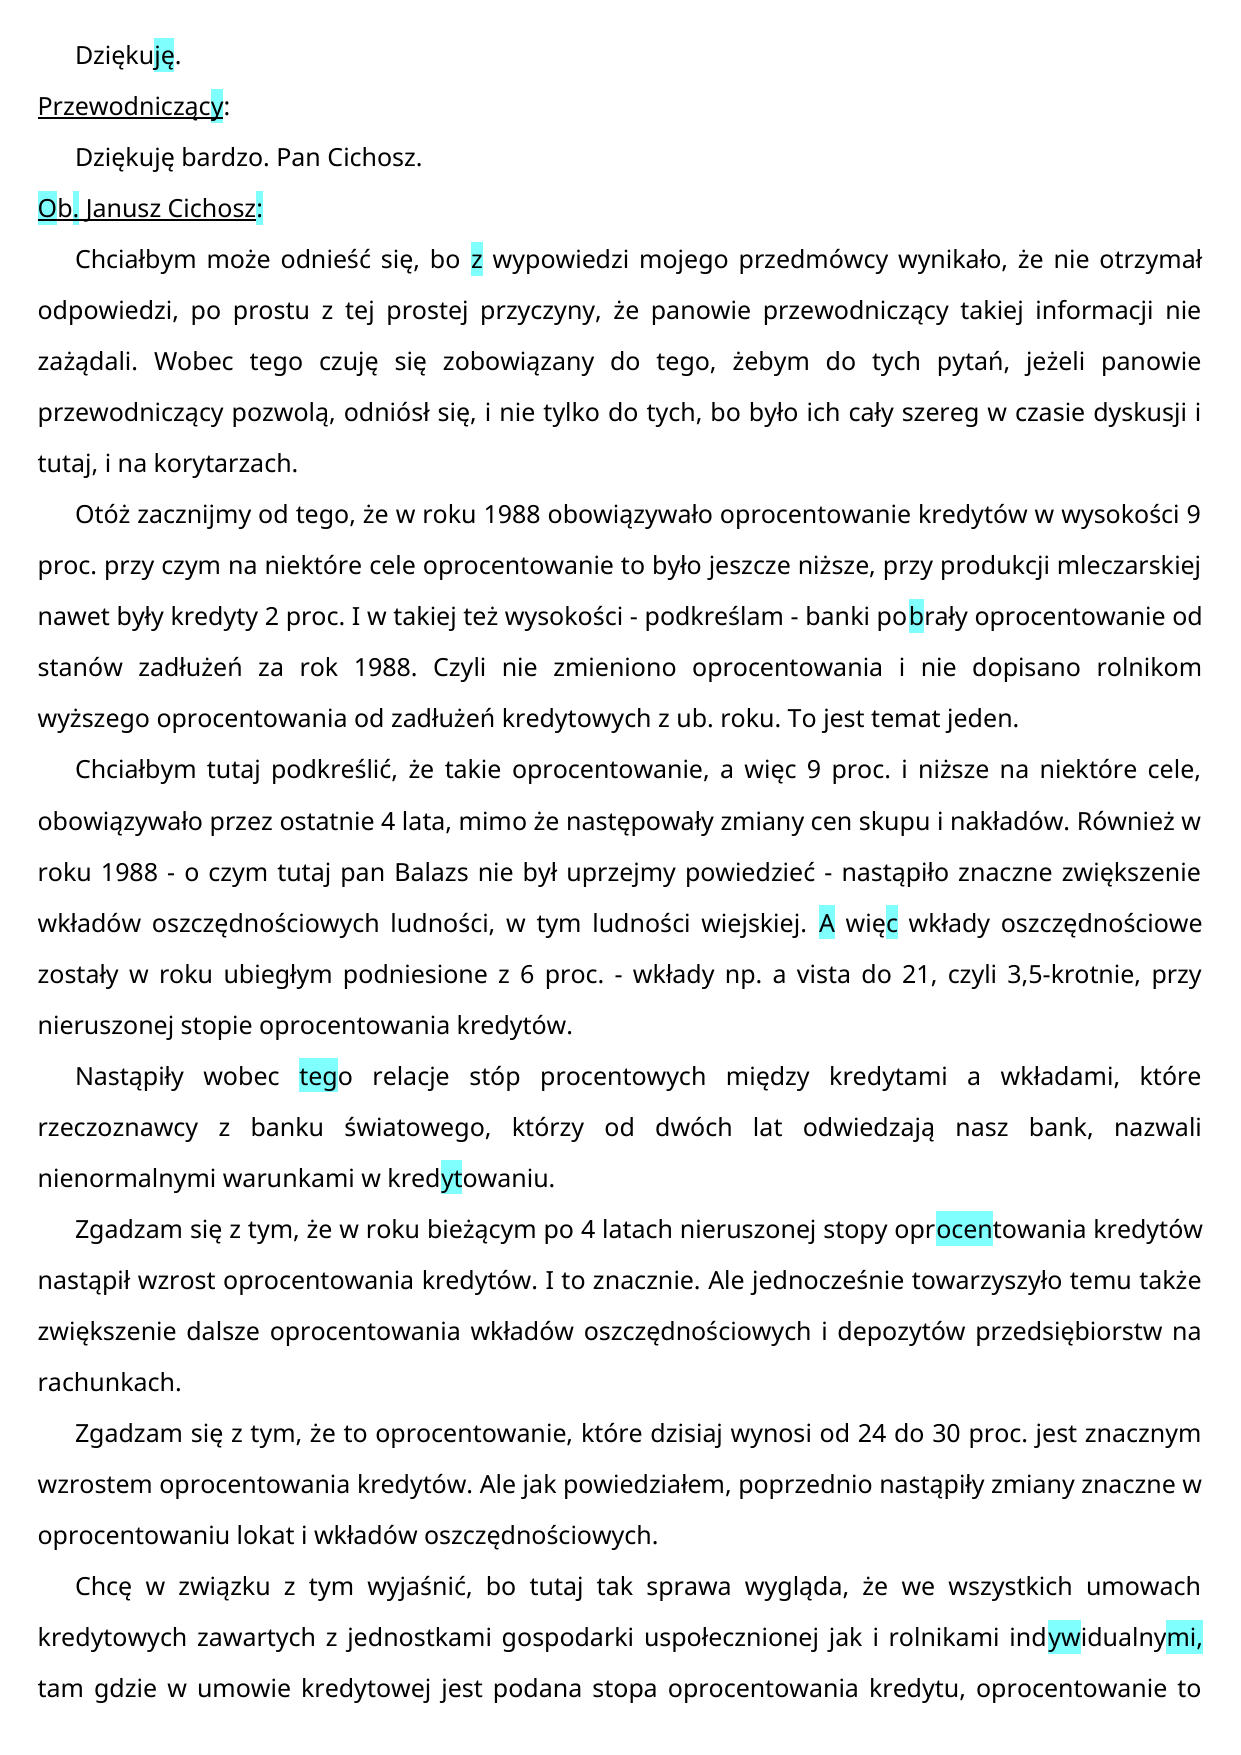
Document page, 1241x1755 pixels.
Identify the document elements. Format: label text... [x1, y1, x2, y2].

text Nastąpiły wobec tego relacje stóp procentowych między kredytami a wkładami, które rzeczoznawcy z banku światowego, którzy od dwóch lat odwiedzają nasz bank, nazwali nienormalnymi warunkami w kredytowaniu. [37, 1058, 1203, 1194]
text Chciałbym może odnieść się, bo z wypowiedzi mojego przedmówcy wynikało, że nie otrzymał odpowiedzi, po prostu z tej prostej przyczyny, że panowie przewodniczący takiej informacji nie zażądali. Wobec tego czuję się zobowiązany do tego, żebym do tych pytań, jeżeli panowie przewodniczący pozwolą, odniósł się, i nie tylko do tych, bo było ich cały szereg w czasie dyskusji i tutaj, i na korytarzach. [37, 242, 1203, 480]
text Zgadzam się z tym, że w roku bieżącym po 4 latach nieruszonej stopy oprocentowania kredytów nastąpił wzrost oprocentowania kredytów. I to znacznie. Ale jednocześnie towarzyszyło temu także zwiększenie dalsze oprocentowania wkładów oszczędnościowych i depozytów przedsiębiorstw na rachunkach. [37, 1211, 1203, 1399]
text Przewodniczący: [37, 88, 1203, 123]
text Dziękuję bardzo. Pan Cichosz. [37, 139, 1203, 174]
text Ob. Janusz Cichosz: [37, 191, 1203, 225]
text Chcę w związku z tym wyjaśnić, bo tutaj tak sprawa wygląda, że we wszystkich umowach kredytowych zawartych z jednostkami gospodarki uspołecznionej jak i rolnikami indywidualnymi, tam gdzie w umowie kredytowej jest podana stopa oprocentowania kredytu, oprocentowanie to [37, 1569, 1203, 1705]
text Zgadzam się z tym, że to oprocentowanie, które dzisiaj wynosi od 24 do 30 proc. jest znacznym wzrostem oprocentowania kredytów. Ale jak powiedziałem, poprzednio nastąpiły zmiany znaczne w oprocentowaniu lokat i wkładów oszczędnościowych. [37, 1416, 1203, 1552]
text Chciałbym tutaj podkreślić, że takie oprocentowanie, a więc 9 proc. i niższe na niektóre cele, obowiązywało przez ostatnie 4 lata, mimo że następowały zmiany cen skupu i nakładów. Również w roku 1988 - o czym tutaj pan Balazs nie był uprzejmy powiedzieć - nastąpiło znaczne zwiększenie wkładów oszczędnościowych ludności, w tym ludności wiejskiej. A więc wkłady oszczędnościowe zostały w roku ubiegłym podniesione z 6 proc. - wkłady np. a vista do 21, czyli 3,5-krotnie, przy nieruszonej stopie oprocentowania kredytów. [37, 752, 1203, 1041]
text Otóż zacznijmy od tego, że w roku 1988 obowiązywało oprocentowanie kredytów w wysokości 9 proc. przy czym na niektóre cele oprocentowanie to było jeszcze niższe, przy produkcji mleczarskiej nawet były kredyty 2 proc. I w takiej też wysokości - podkreślam - banki pobrały oprocentowanie od stanów zadłużeń za rok 1988. Czyli nie zmieniono oprocentowania i nie dopisano rolnikom wyższego oprocentowania od zadłużeń kredytowych z ub. roku. To jest temat jeden. [37, 497, 1203, 735]
text Dziękuję. [37, 37, 1203, 72]
